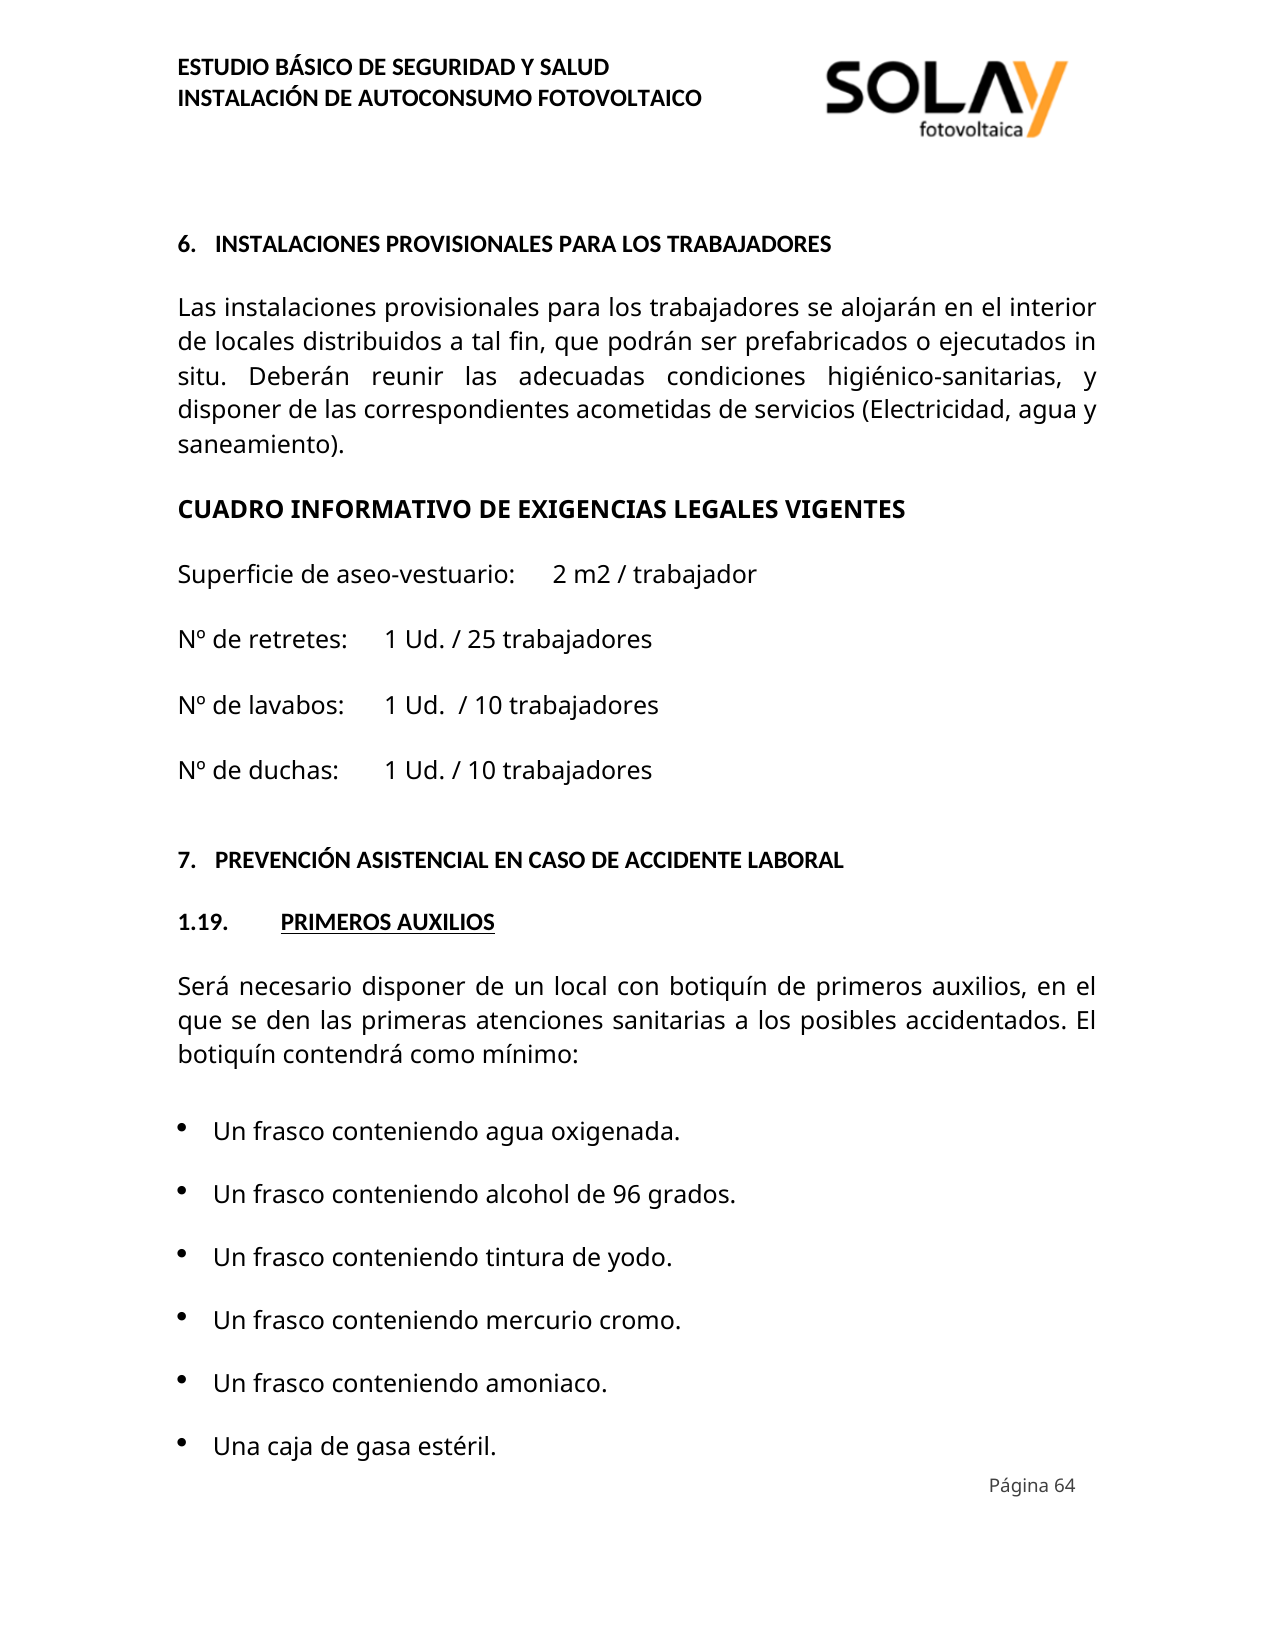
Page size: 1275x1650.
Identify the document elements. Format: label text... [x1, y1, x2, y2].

text Nº de lavabos: 1 Ud. / 10 trabajadores [177, 687, 1098, 722]
text Superficie de aseo-vestuario: 2 m2 / trabajador [177, 557, 1098, 591]
list Una caja de gasa estéril. [177, 1428, 1098, 1463]
list PRIMEROS AUXILIOS [177, 906, 1098, 937]
list Un frasco conteniendo tintura de yodo. [177, 1240, 1098, 1274]
list Un frasco conteniendo agua oxigenada. [177, 1114, 1098, 1148]
text Nº de retretes: 1 Ud. / 25 trabajadores [177, 622, 1098, 656]
subtitle INSTALACIONES PROVISIONALES PARA LOS TRABAJADORES [177, 227, 1098, 259]
list Un frasco conteniendo amoniaco. [177, 1366, 1098, 1400]
subtitle PREVENCIÓN ASISTENCIAL EN CASO DE ACCIDENTE LABORAL [177, 844, 1098, 875]
list Un frasco conteniendo alcohol de 96 grados. [177, 1177, 1098, 1211]
text CUADRO INFORMATIVO DE EXIGENCIAS LEGALES VIGENTES [177, 492, 1098, 526]
text Nº de duchas: 1 Ud. / 10 trabajadores [177, 753, 1098, 787]
text Será necesario disponer de un local con botiquín de primeros auxilios, en el que se den las primeras atenciones sanitarias a los posibles accidentados. El botiquín contendrá como mínimo: [177, 969, 1098, 1071]
list Un frasco conteniendo mercurio cromo. [177, 1303, 1098, 1337]
text Las instalaciones provisionales para los trabajadores se alojarán en el interior de locales distribuidos a tal fin, que podrán ser prefabricados o ejecutados in situ. Deberán reunir las adecuadas condiciones higiénico-sanitarias, y disponer de las correspondientes acometidas de servicios (Electricidad, agua y saneamiento). [177, 290, 1098, 460]
